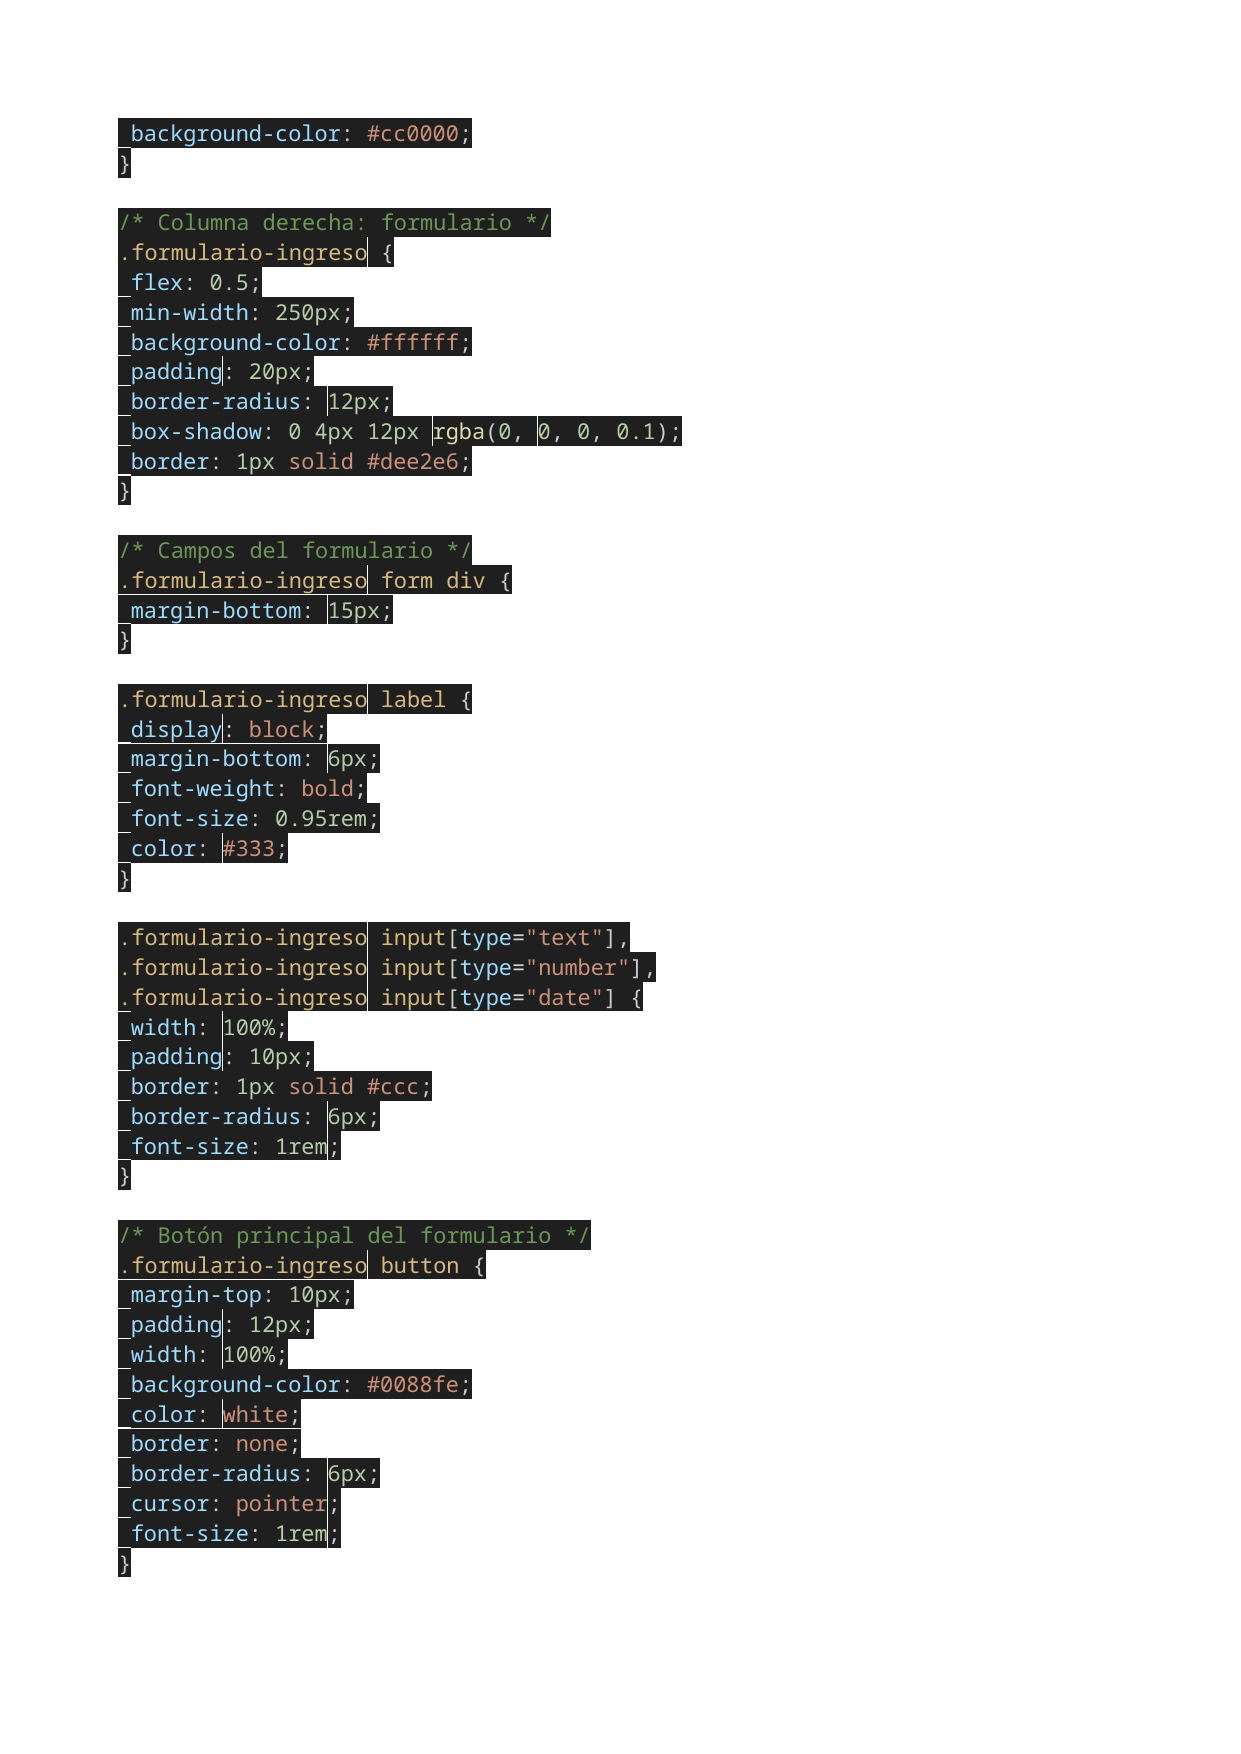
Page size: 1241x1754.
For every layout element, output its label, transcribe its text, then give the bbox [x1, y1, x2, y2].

text padding: 12px; [118, 1309, 1122, 1339]
text /* Campos del formulario */ [118, 535, 1122, 565]
text width: 100%; [118, 1339, 1122, 1369]
text } [118, 476, 1122, 505]
text /* Columna derecha: formulario */ [118, 207, 1122, 237]
text } [118, 1160, 1122, 1190]
text } [118, 863, 1122, 892]
text font-size: 0.95rem; [118, 803, 1122, 833]
text color: #333; [118, 833, 1122, 863]
text .formulario-ingreso form div { [118, 565, 1122, 594]
text background-color: #cc0000; [118, 118, 1122, 148]
text .formulario-ingreso input[type="text"], [118, 922, 1122, 952]
text background-color: #ffffff; [118, 327, 1122, 356]
text border: none; [118, 1428, 1122, 1458]
text } [118, 148, 1122, 178]
text box-shadow: 0 4px 12px rgba(0, 0, 0, 0.1); [118, 416, 1122, 446]
text font-size: 1rem; [118, 1518, 1122, 1548]
text border-radius: 6px; [118, 1101, 1122, 1131]
text border-radius: 12px; [118, 386, 1122, 416]
text flex: 0.5; [118, 267, 1122, 297]
text padding: 20px; [118, 356, 1122, 386]
text background-color: #0088fe; [118, 1369, 1122, 1399]
text font-size: 1rem; [118, 1131, 1122, 1160]
text border-radius: 6px; [118, 1458, 1122, 1488]
text /* Botón principal del formulario */ [118, 1220, 1122, 1250]
text padding: 10px; [118, 1041, 1122, 1071]
text color: white; [118, 1399, 1122, 1428]
text .formulario-ingreso { [118, 237, 1122, 267]
text font-weight: bold; [118, 773, 1122, 803]
text .formulario-ingreso input[type="date"] { [118, 982, 1122, 1011]
text display: block; [118, 714, 1122, 743]
text cursor: pointer; [118, 1488, 1122, 1518]
text border: 1px solid #ccc; [118, 1071, 1122, 1101]
text width: 100%; [118, 1011, 1122, 1041]
text margin-bottom: 6px; [118, 743, 1122, 773]
text .formulario-ingreso label { [118, 684, 1122, 714]
text .formulario-ingreso button { [118, 1250, 1122, 1279]
text .formulario-ingreso input[type="number"], [118, 952, 1122, 982]
text border: 1px solid #dee2e6; [118, 446, 1122, 476]
text min-width: 250px; [118, 297, 1122, 327]
text } [118, 1548, 1122, 1577]
text } [118, 624, 1122, 654]
text margin-top: 10px; [118, 1279, 1122, 1309]
text margin-bottom: 15px; [118, 594, 1122, 624]
